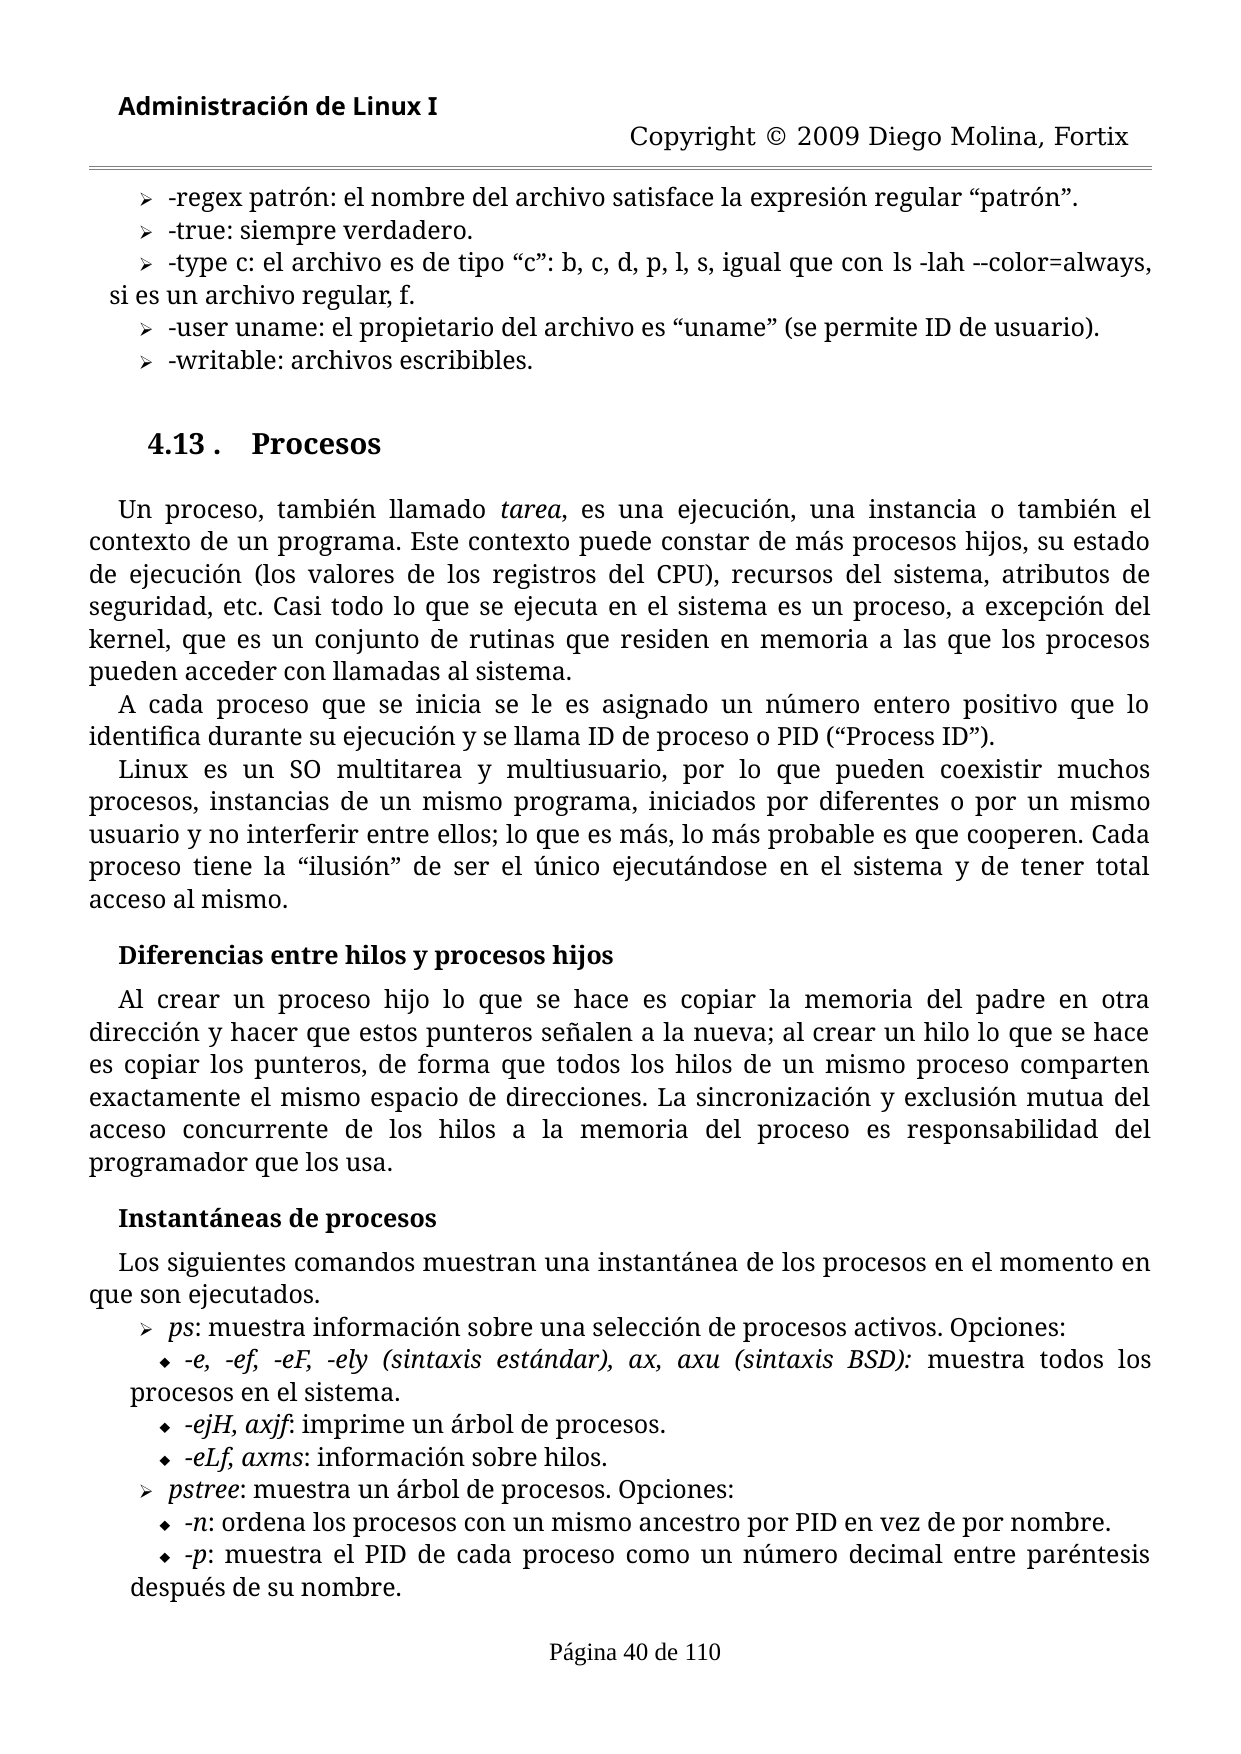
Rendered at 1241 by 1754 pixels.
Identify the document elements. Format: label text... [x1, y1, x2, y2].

list -p: muestra el PID de cada proceso como un número decimal entre paréntesis después de su nombre. [88, 1538, 1152, 1603]
list -writable: archivos escribibles. [88, 343, 1152, 376]
text Diferencias entre hilos y procesos hijos [88, 938, 1152, 971]
list ps: muestra información sobre una selección de procesos activos. Opciones: [88, 1310, 1152, 1343]
text Los siguientes comandos muestran una instantánea de los procesos en el momento en que son ejecutados. [88, 1245, 1152, 1310]
list -eLf, axms: información sobre hilos. [88, 1440, 1152, 1473]
list -type c: el archivo es de tipo “c”: b, c, d, p, l, s, igual que con ls -lah --color=always, si es un archivo regular, f. [88, 246, 1152, 311]
list -true: siempre verdadero. [88, 213, 1152, 246]
list -regex patrón: el nombre del archivo satisface la expresión regular “patrón”. [88, 181, 1152, 213]
list -e, -ef, -eF, -ely (sintaxis estándar), ax, axu (sintaxis BSD): muestra todos los procesos en el sistema. [88, 1343, 1152, 1408]
list -ejH, axjf: imprime un árbol de procesos. [88, 1408, 1152, 1440]
text Linux es un SO multitarea y multiusuario, por lo que pueden coexistir muchos procesos, instancias de un mismo programa, iniciados por diferentes o por un mismo usuario y no interferir entre ellos; lo que es más, lo más probable es que cooperen. Cada proceso tiene la “ilusión” de ser el único ejecutándose en el sistema y de tener total acceso al mismo. [88, 752, 1152, 914]
list -user uname: el propietario del archivo es “uname” (se permite ID de usuario). [88, 311, 1152, 343]
text Instantáneas de procesos [88, 1201, 1152, 1234]
list pstree: muestra un árbol de procesos. Opciones: [88, 1473, 1152, 1505]
text A cada proceso que se inicia se le es asignado un número entero positivo que lo identifica durante su ejecución y se llama ID de proceso o PID (“Process ID”). [88, 687, 1152, 752]
text Un proceso, también llamado tarea, es una ejecución, una instancia o también el contexto de un programa. Este contexto puede constar de más procesos hijos, su estado de ejecución (los valores de los registros del CPU), recursos del sistema, atributos de seguridad, etc. Casi todo lo que se ejecuta en el sistema es un proceso, a excepción del kernel, que es un conjunto de rutinas que residen en memoria a las que los procesos pueden acceder con llamadas al sistema. [88, 492, 1152, 687]
subtitle Procesos [88, 423, 1152, 463]
list -n: ordena los procesos con un mismo ancestro por PID en vez de por nombre. [88, 1505, 1152, 1538]
text Al crear un proceso hijo lo que se hace es copiar la memoria del padre en otra dirección y hacer que estos punteros señalen a la nueva; al crear un hilo lo que se hace es copiar los punteros, de forma que todos los hilos de un mismo proceso comparten exactamente el mismo espacio de direcciones. La sincronización y exclusión mutua del acceso concurrente de los hilos a la memoria del proceso es responsabilidad del programador que los usa. [88, 982, 1152, 1177]
